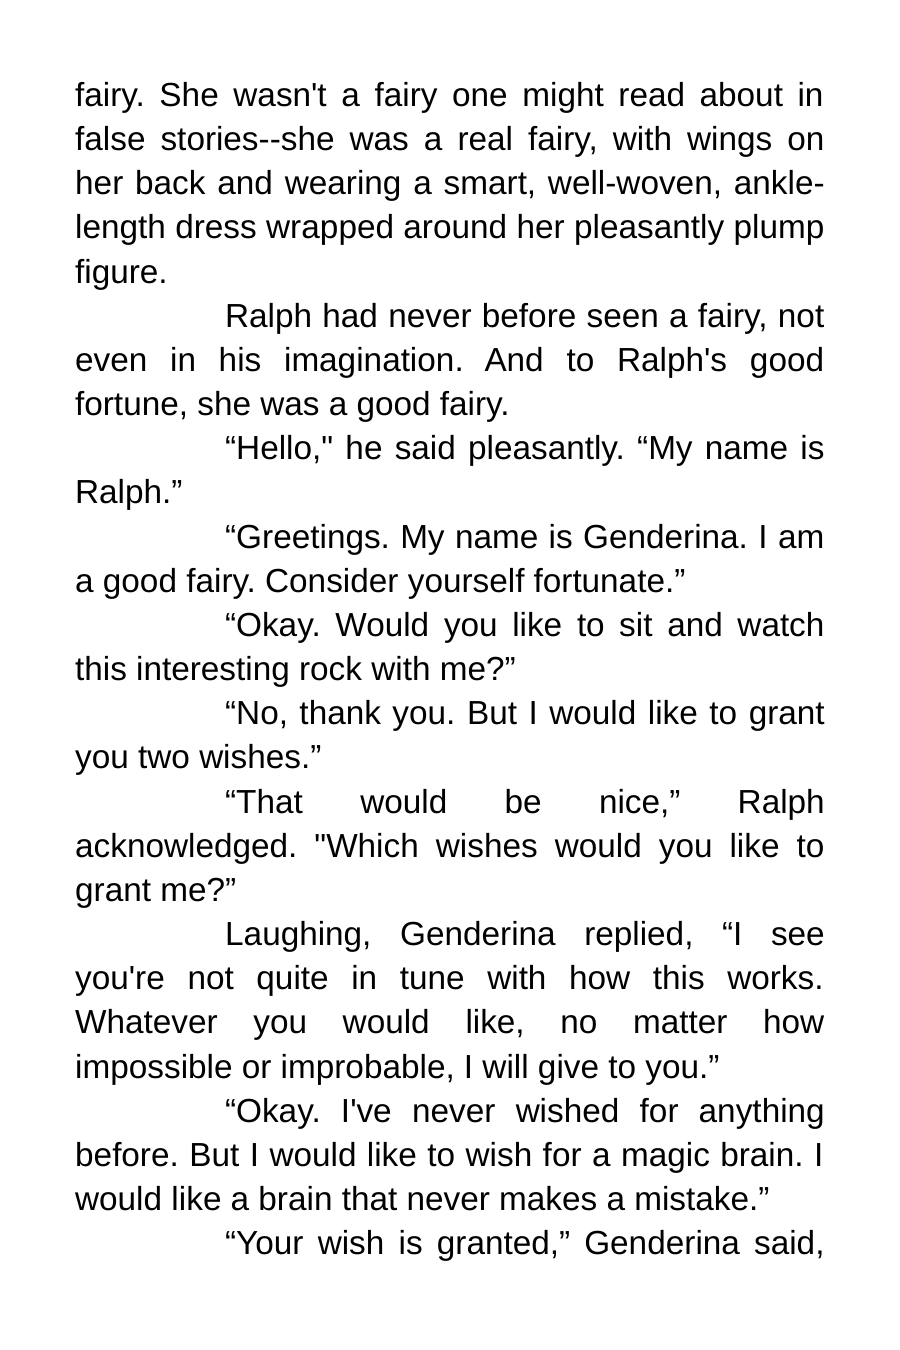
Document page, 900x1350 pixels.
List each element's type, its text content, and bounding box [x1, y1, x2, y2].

subtitle Laughing, Genderina replied, “I see you're not quite in tune with how this works. Whatever you would like, no matter how impossible or improbable, I will give to you.” [75, 914, 825, 1085]
subtitle fairy. She wasn't a fairy one might read about in false stories--she was a real fairy, with wings on her back and wearing a smart, well-woven, ankle-length dress wrapped around her pleasantly plump figure. [75, 75, 825, 290]
subtitle Ralph had never before seen a fairy, not even in his imagination. And to Ralph's good fortune, she was a good fairy. [75, 296, 825, 423]
subtitle “No, thank you. But I would like to grant you two wishes.” [75, 693, 825, 776]
subtitle “Hello," he said pleasantly. “My name is Ralph.” [75, 428, 825, 511]
subtitle “Okay. I've never wished for anything before. But I would like to wish for a magic brain. I would like a brain that never makes a mistake.” [75, 1091, 825, 1218]
subtitle “Greetings. My name is Genderina. I am a good fairy. Consider yourself fortunate.” [75, 517, 825, 599]
subtitle “Okay. Would you like to sit and watch this interesting rock with me?” [75, 605, 825, 688]
subtitle “That would be nice,” Ralph acknowledged. "Which wishes would you like to grant me?” [75, 782, 825, 908]
subtitle “Your wish is granted,” Genderina said, [75, 1223, 825, 1262]
